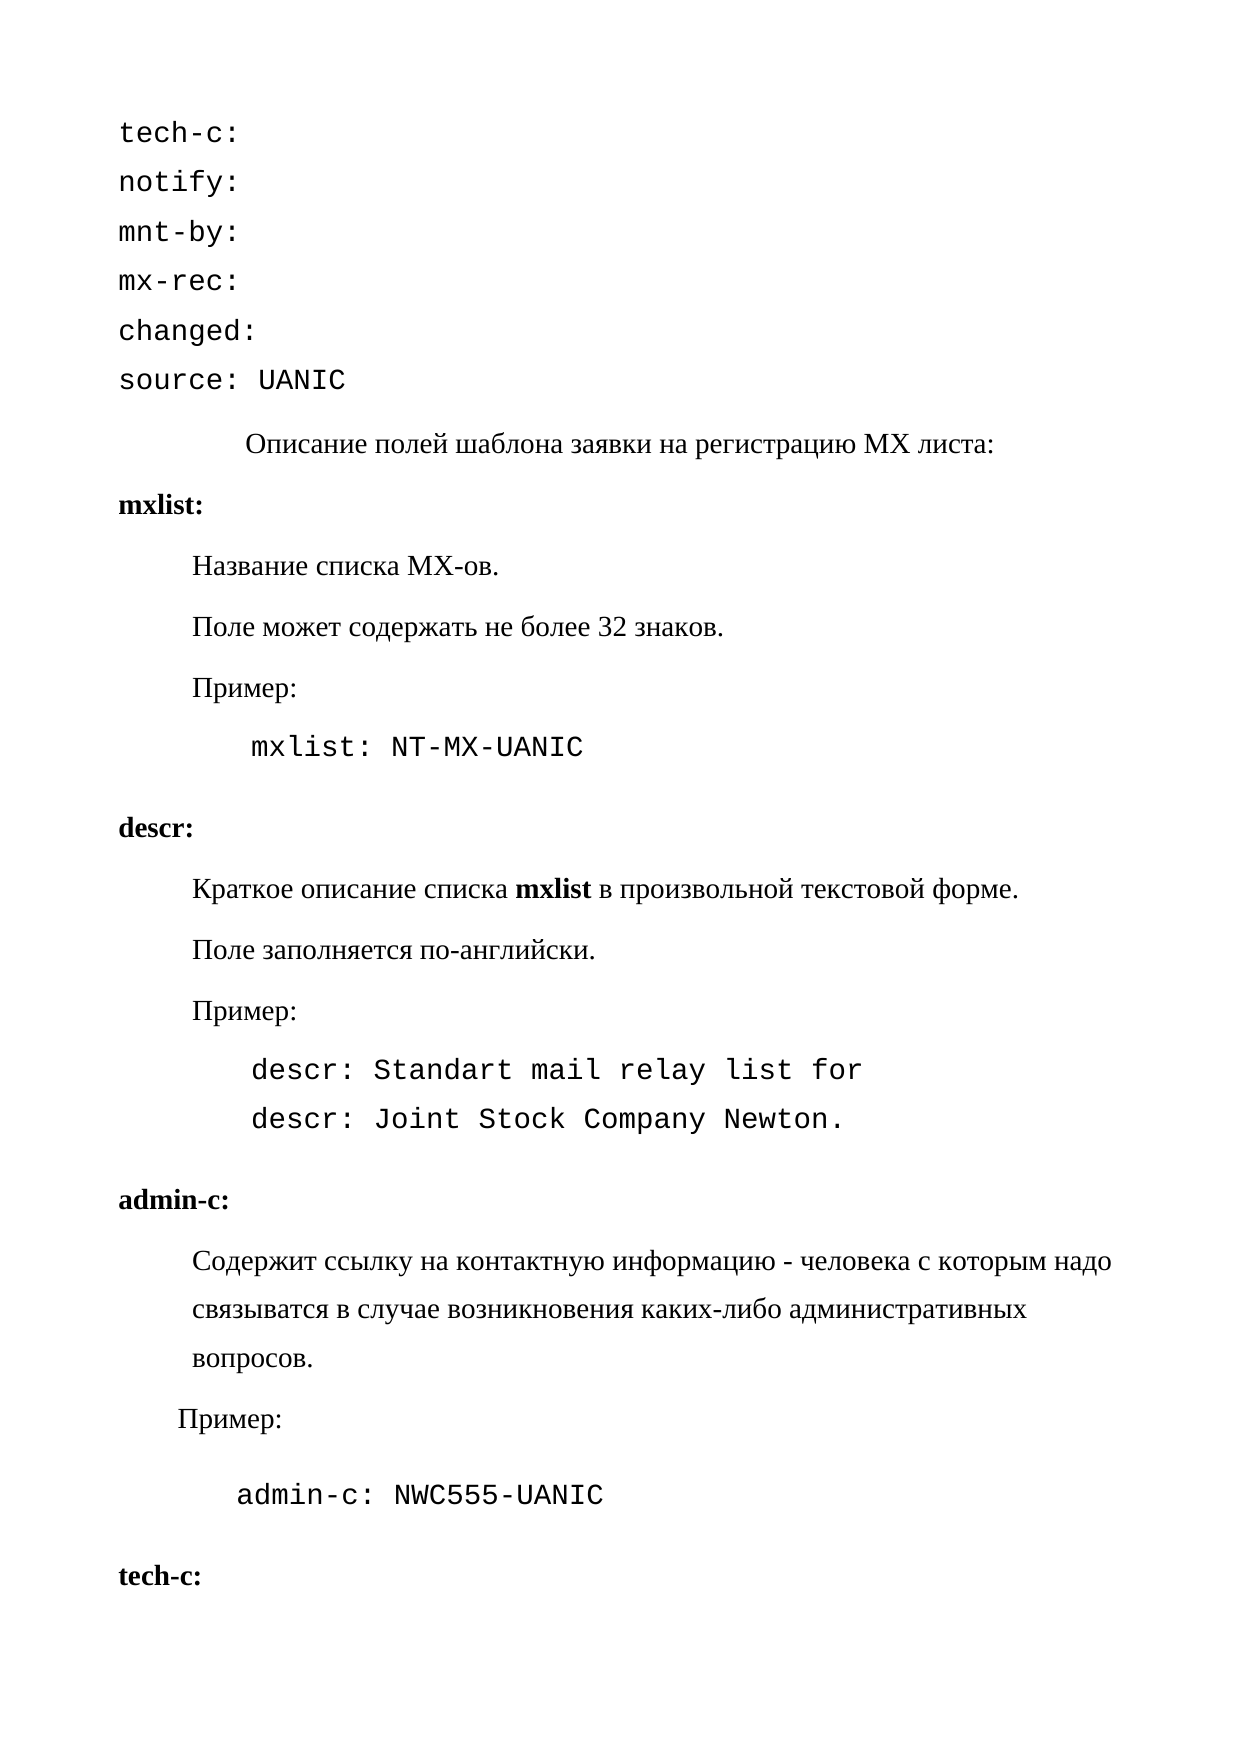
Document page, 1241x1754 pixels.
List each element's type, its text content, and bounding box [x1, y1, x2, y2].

text Пример: [177, 1402, 1063, 1434]
text tech-c: [118, 1559, 1122, 1591]
text admin-c: [118, 1183, 1122, 1216]
list Поле может содержать не более 32 знаков. [162, 610, 1122, 643]
list Содержит ссылку на контактную информацию - человека с которым надо связыватся в случае возникновения каких-либо административных вопросов. [162, 1244, 1122, 1373]
text mxlist: [118, 488, 1122, 521]
text descr: [118, 811, 1122, 843]
text tech-c: notify: mnt-by: mx-rec: changed: source: UANIC [118, 118, 1122, 398]
text admin-c: NWC555-UANIC [236, 1480, 1004, 1513]
text Описание полей шаблона заявки на регистрацию MX листа: [118, 427, 1122, 460]
list Пример: [162, 671, 1122, 703]
list Поле заполняется по-английски. [162, 933, 1122, 965]
list Пример: [162, 994, 1122, 1026]
list mxlist: NT-MX-UANIC [221, 732, 1063, 765]
list Краткое описание списка mxlist в произвольной текстовой форме. [162, 872, 1122, 904]
list descr: Standart mail relay list for descr: Joint Stock Company Newton. [221, 1055, 1063, 1137]
list Название списка MX-ов. [162, 549, 1122, 582]
